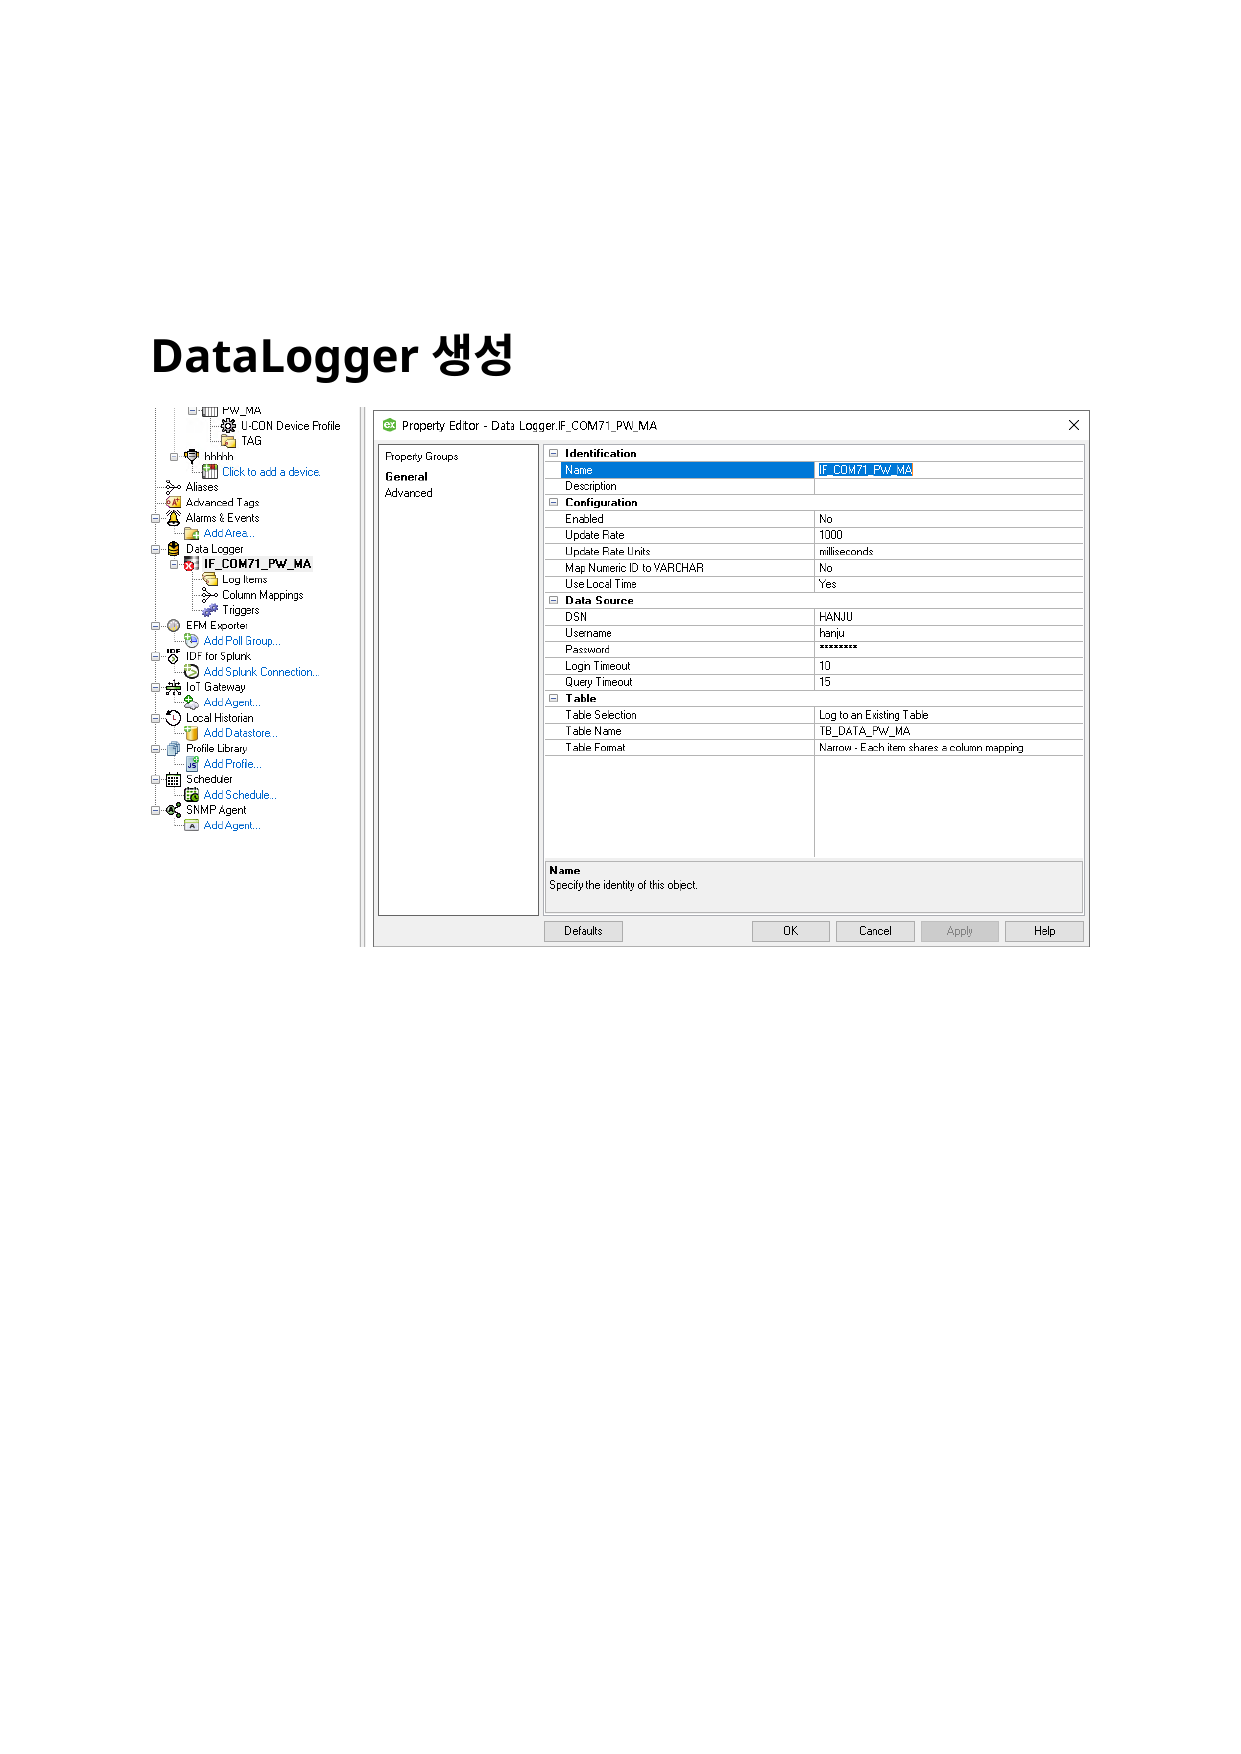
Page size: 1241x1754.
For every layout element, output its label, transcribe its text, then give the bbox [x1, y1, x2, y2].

text DataLogger 생성 [150, 319, 1090, 386]
picture [150, 407, 1091, 947]
